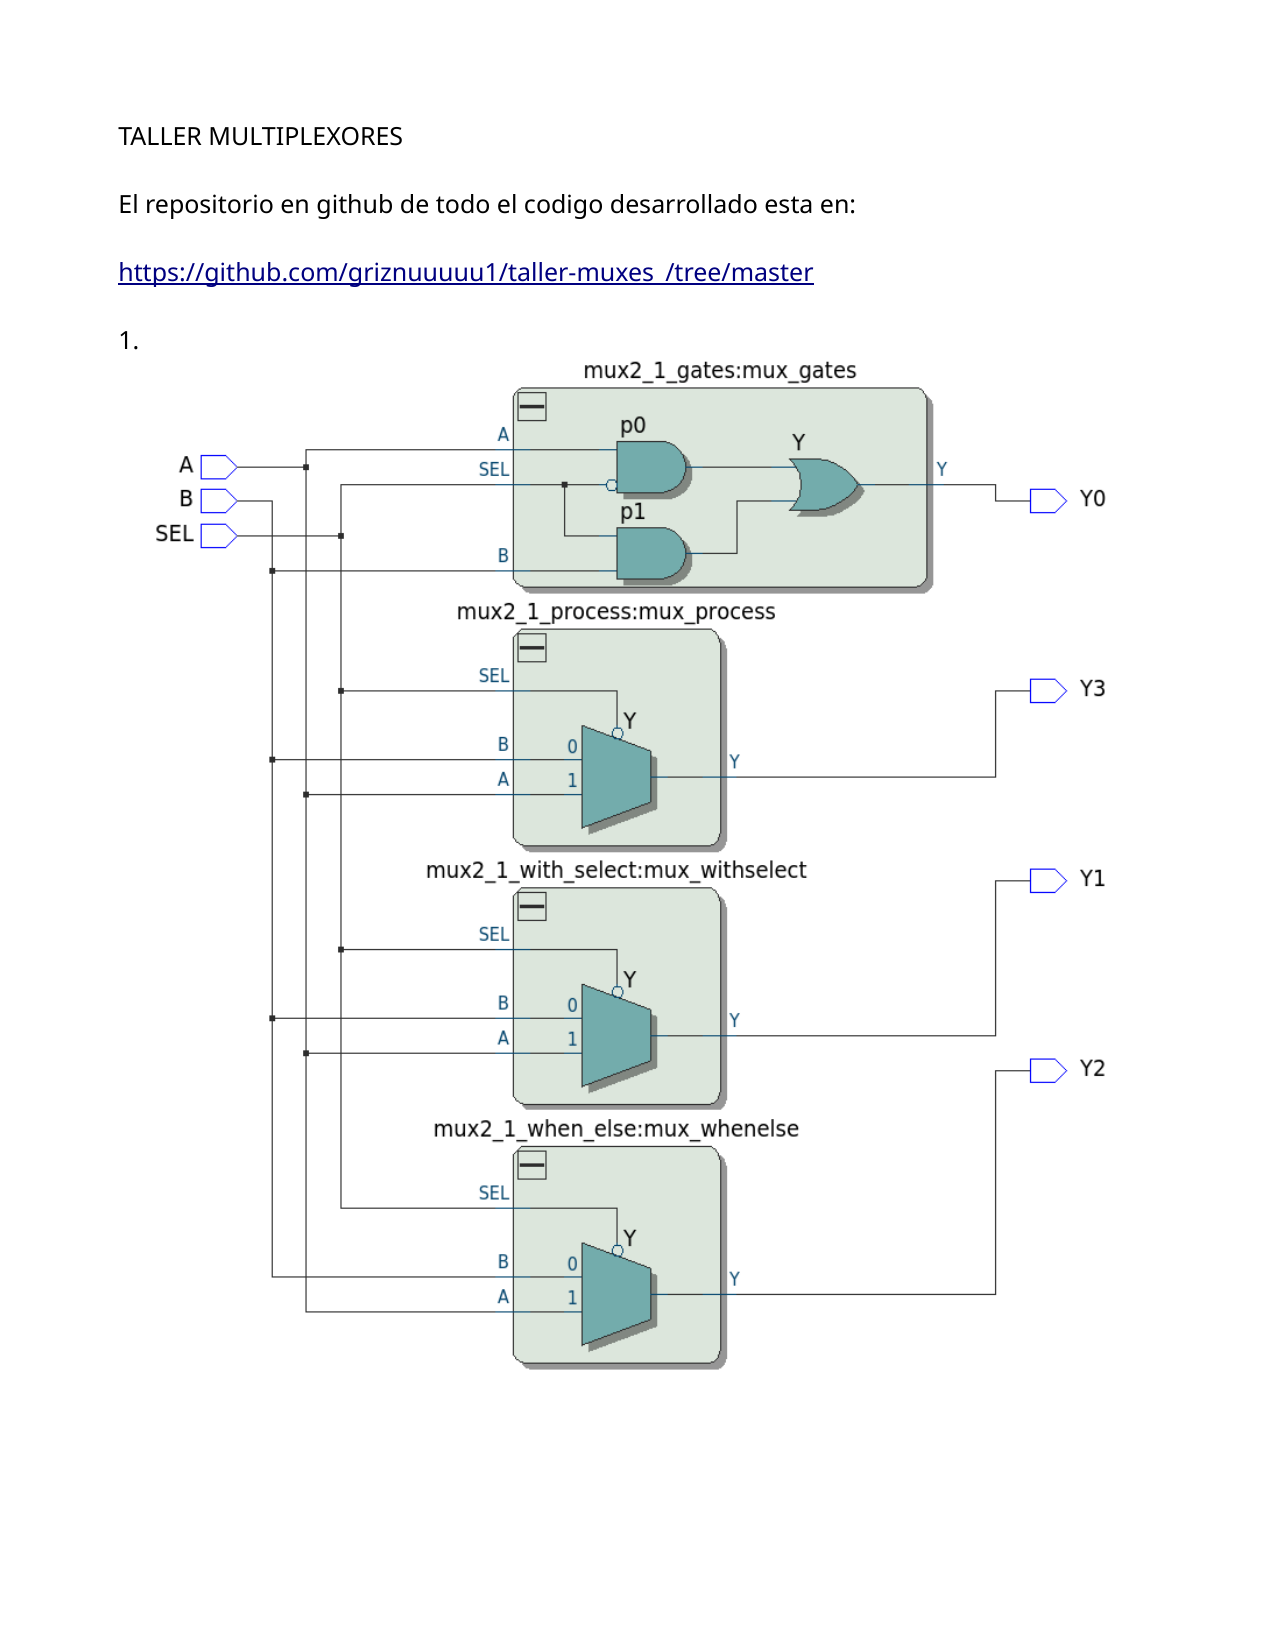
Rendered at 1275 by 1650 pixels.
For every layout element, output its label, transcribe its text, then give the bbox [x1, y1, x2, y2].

text 1. [118, 322, 1157, 356]
text El repositorio en github de todo el codigo desarrollado esta en: https://github.com/griznuuuuu1/taller-muxes_/tree/master [118, 186, 1157, 288]
picture [118, 356, 1157, 1372]
text TALLER MULTIPLEXORES [118, 118, 1157, 152]
